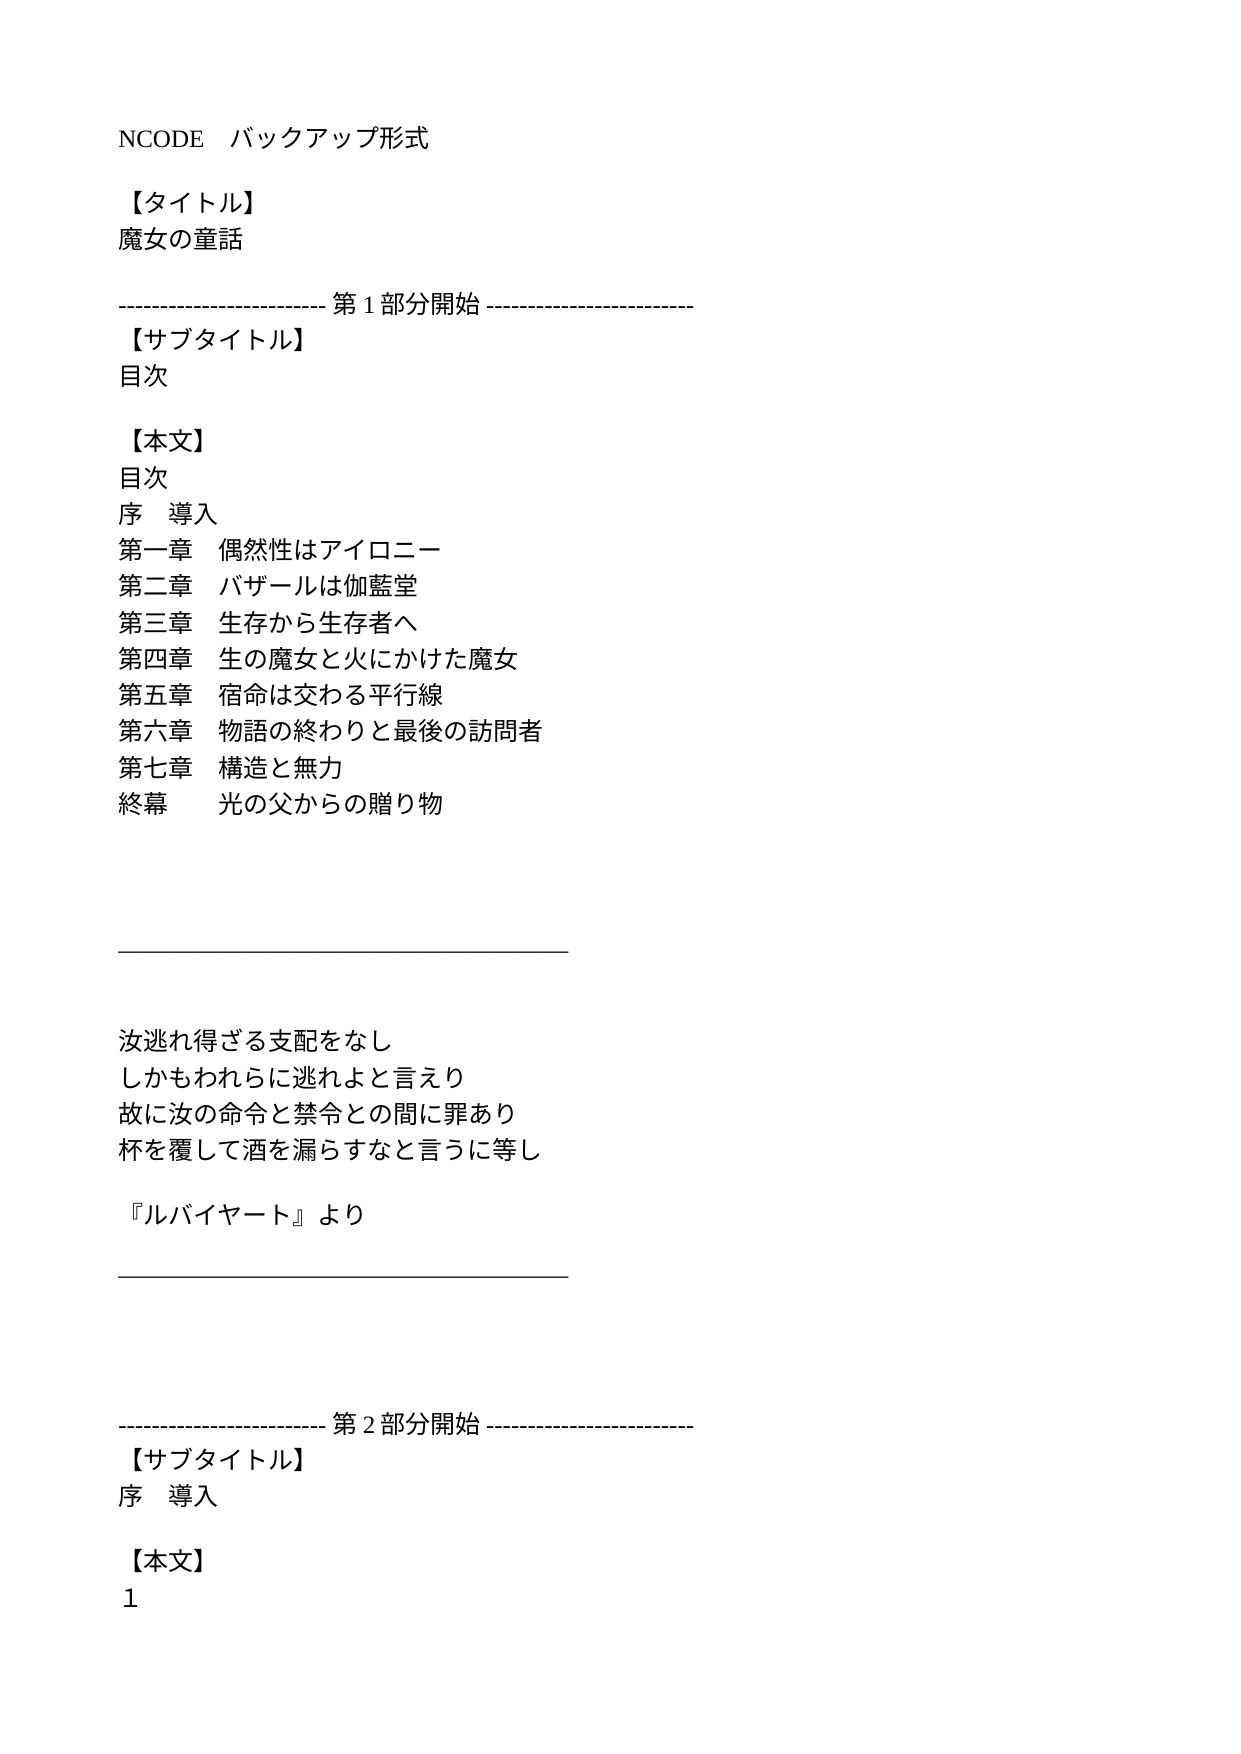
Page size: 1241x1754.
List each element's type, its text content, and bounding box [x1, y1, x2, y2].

text 【サブタイトル】 [118, 321, 1122, 357]
text 目次 [118, 357, 1122, 393]
text しかもわれらに逃れよと言えり [118, 1058, 1122, 1094]
text 【本文】 [118, 1542, 1122, 1578]
text 第四章 生の魔女と火にかけた魔女 [118, 639, 1122, 676]
text ―――――――――――――――――― [118, 1261, 1122, 1289]
text 序 導入 [118, 494, 1122, 531]
text 目次 [118, 458, 1122, 494]
text ------------------------- 第2部分開始 ------------------------- [118, 1404, 1122, 1441]
text 魔女の童話 [118, 219, 1122, 256]
text 第七章 構造と無力 [118, 748, 1122, 784]
text 第一章 偶然性はアイロニー [118, 531, 1122, 567]
text １ [118, 1578, 1122, 1614]
text ------------------------- 第1部分開始 ------------------------- [118, 284, 1122, 321]
text 第五章 宿命は交わる平行線 [118, 676, 1122, 712]
text 【サブタイトル】 [118, 1441, 1122, 1477]
text 第三章 生存から生存者へ [118, 603, 1122, 639]
text 【本文】 [118, 422, 1122, 458]
text 『ルバイヤート』より [118, 1196, 1122, 1232]
text 故に汝の命令と禁令との間に罪あり [118, 1094, 1122, 1131]
text 序 導入 [118, 1477, 1122, 1513]
text 終幕 光の父からの贈り物 [118, 784, 1122, 821]
text 【タイトル】 [118, 183, 1122, 219]
text ―――――――――――――――――― [118, 936, 1122, 964]
text 第二章 バザールは伽藍堂 [118, 567, 1122, 603]
text 第六章 物語の終わりと最後の訪問者 [118, 712, 1122, 748]
text NCODE バックアップ形式 [118, 118, 1122, 154]
text 杯を覆して酒を漏らすなと言うに等し [118, 1131, 1122, 1167]
text 汝逃れ得ざる支配をなし [118, 1022, 1122, 1058]
